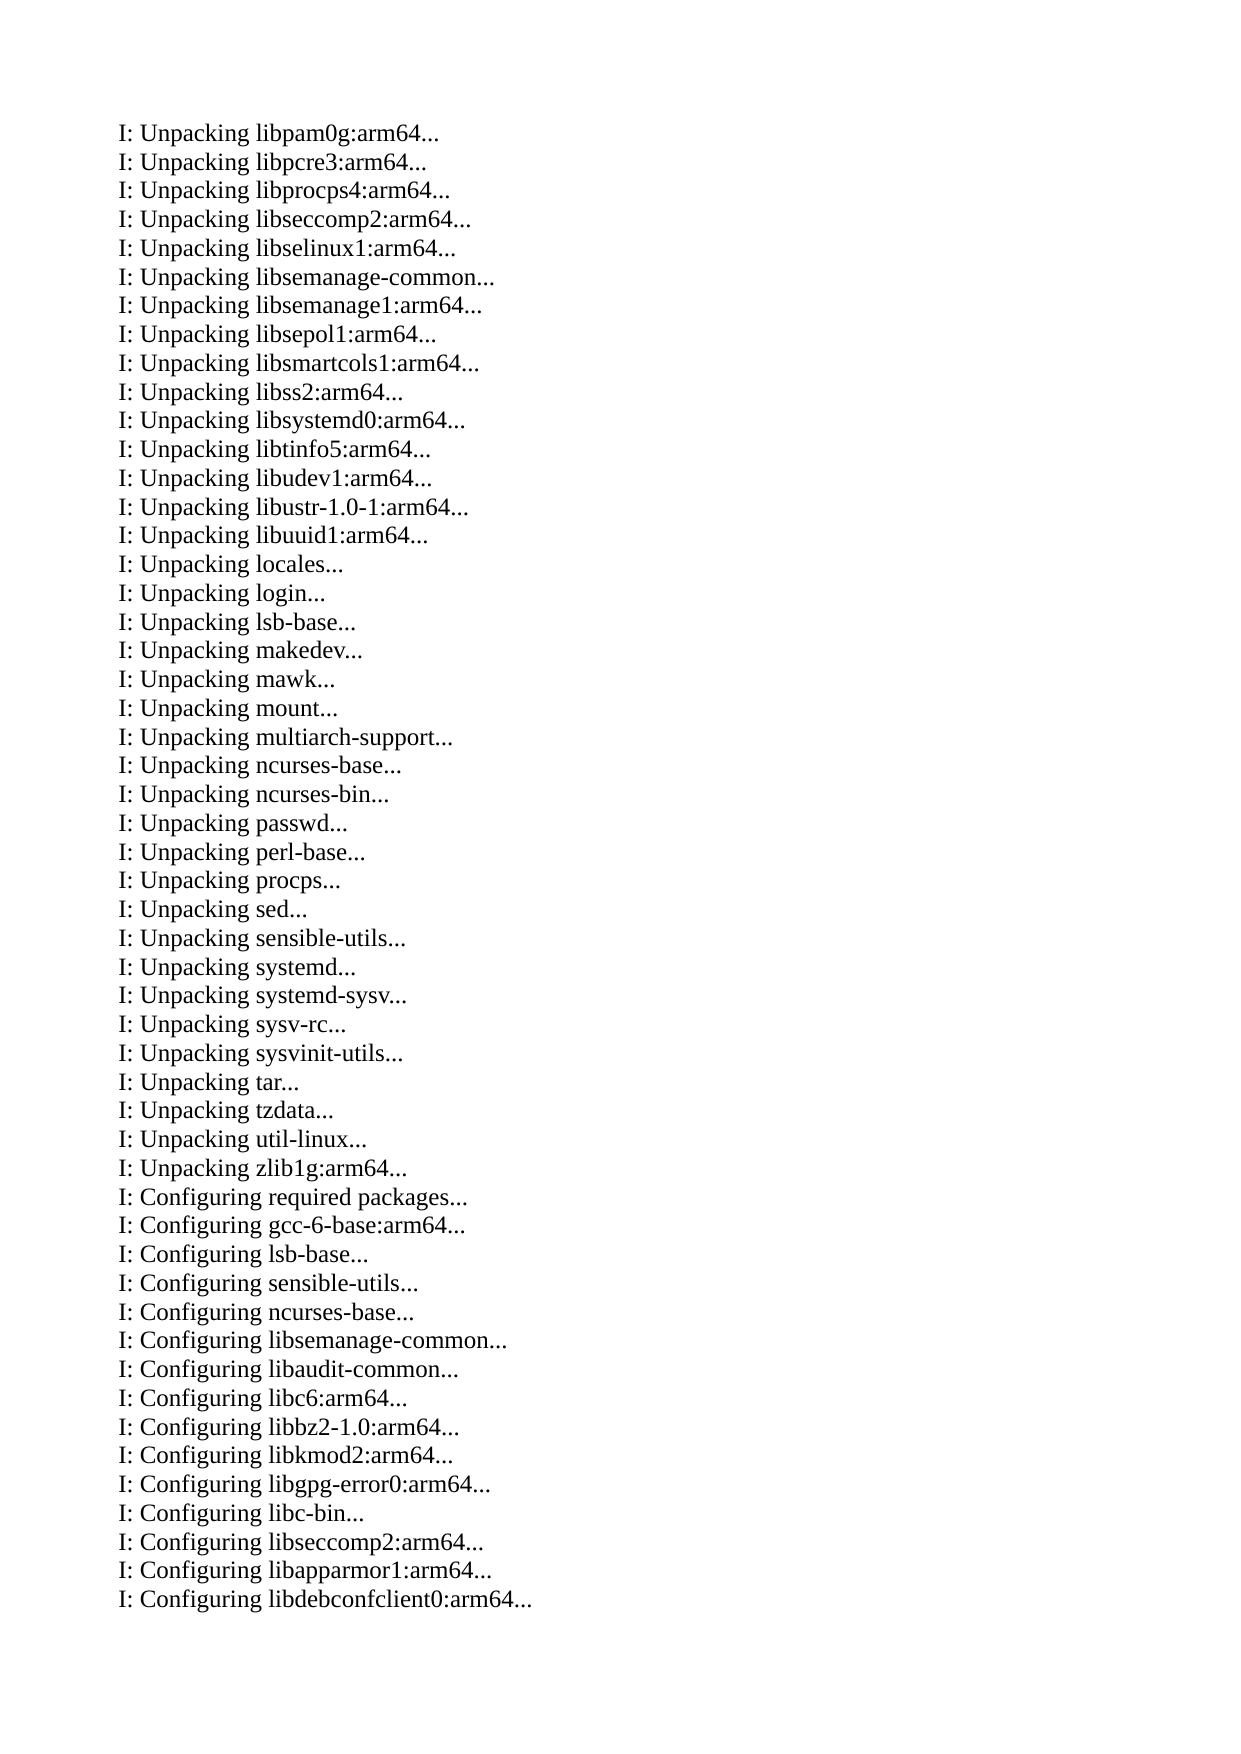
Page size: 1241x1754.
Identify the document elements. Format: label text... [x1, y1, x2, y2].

text I: Unpacking sysvinit-utils... [118, 1038, 1122, 1067]
text I: Configuring ncurses-base... [118, 1297, 1122, 1326]
text I: Configuring gcc-6-base:arm64... [118, 1211, 1122, 1239]
text I: Unpacking mawk... [118, 664, 1122, 693]
text I: Unpacking locales... [118, 549, 1122, 578]
text I: Configuring lsb-base... [118, 1239, 1122, 1268]
text I: Unpacking libtinfo5:arm64... [118, 434, 1122, 463]
text I: Unpacking mount... [118, 693, 1122, 722]
text I: Configuring libbz2-1.0:arm64... [118, 1412, 1122, 1441]
text I: Unpacking libsepol1:arm64... [118, 319, 1122, 348]
text I: Unpacking makedev... [118, 636, 1122, 664]
text I: Unpacking lsb-base... [118, 607, 1122, 636]
text I: Configuring libc6:arm64... [118, 1383, 1122, 1412]
text I: Unpacking libsemanage-common... [118, 262, 1122, 291]
text I: Unpacking passwd... [118, 808, 1122, 837]
text I: Configuring libsemanage-common... [118, 1326, 1122, 1354]
text I: Unpacking login... [118, 578, 1122, 607]
text I: Unpacking sed... [118, 894, 1122, 923]
text I: Configuring libseccomp2:arm64... [118, 1527, 1122, 1556]
text I: Configuring libapparmor1:arm64... [118, 1556, 1122, 1584]
text I: Unpacking sensible-utils... [118, 923, 1122, 952]
text I: Unpacking libprocps4:arm64... [118, 176, 1122, 204]
text I: Unpacking libuuid1:arm64... [118, 521, 1122, 549]
text I: Unpacking libpcre3:arm64... [118, 147, 1122, 176]
text I: Unpacking libss2:arm64... [118, 377, 1122, 406]
text I: Unpacking perl-base... [118, 837, 1122, 866]
text I: Unpacking systemd... [118, 952, 1122, 981]
text I: Unpacking ncurses-bin... [118, 779, 1122, 808]
text I: Unpacking libselinux1:arm64... [118, 233, 1122, 262]
text I: Unpacking libustr-1.0-1:arm64... [118, 492, 1122, 521]
text I: Unpacking util-linux... [118, 1124, 1122, 1153]
text I: Configuring libgpg-error0:arm64... [118, 1469, 1122, 1498]
text I: Configuring required packages... [118, 1182, 1122, 1211]
text I: Unpacking procps... [118, 866, 1122, 894]
text I: Configuring libkmod2:arm64... [118, 1441, 1122, 1469]
text I: Configuring sensible-utils... [118, 1268, 1122, 1297]
text I: Configuring libdebconfclient0:arm64... [118, 1584, 1122, 1613]
text I: Unpacking libudev1:arm64... [118, 463, 1122, 492]
text I: Unpacking multiarch-support... [118, 722, 1122, 751]
text I: Unpacking tzdata... [118, 1096, 1122, 1124]
text I: Unpacking libpam0g:arm64... [118, 118, 1122, 147]
text I: Unpacking libsystemd0:arm64... [118, 406, 1122, 434]
text I: Configuring libc-bin... [118, 1498, 1122, 1527]
text I: Unpacking ncurses-base... [118, 751, 1122, 779]
text I: Unpacking sysv-rc... [118, 1009, 1122, 1038]
text I: Configuring libaudit-common... [118, 1354, 1122, 1383]
text I: Unpacking libsmartcols1:arm64... [118, 348, 1122, 377]
text I: Unpacking libsemanage1:arm64... [118, 291, 1122, 319]
text I: Unpacking tar... [118, 1067, 1122, 1096]
text I: Unpacking libseccomp2:arm64... [118, 204, 1122, 233]
text I: Unpacking systemd-sysv... [118, 981, 1122, 1009]
text I: Unpacking zlib1g:arm64... [118, 1153, 1122, 1182]
